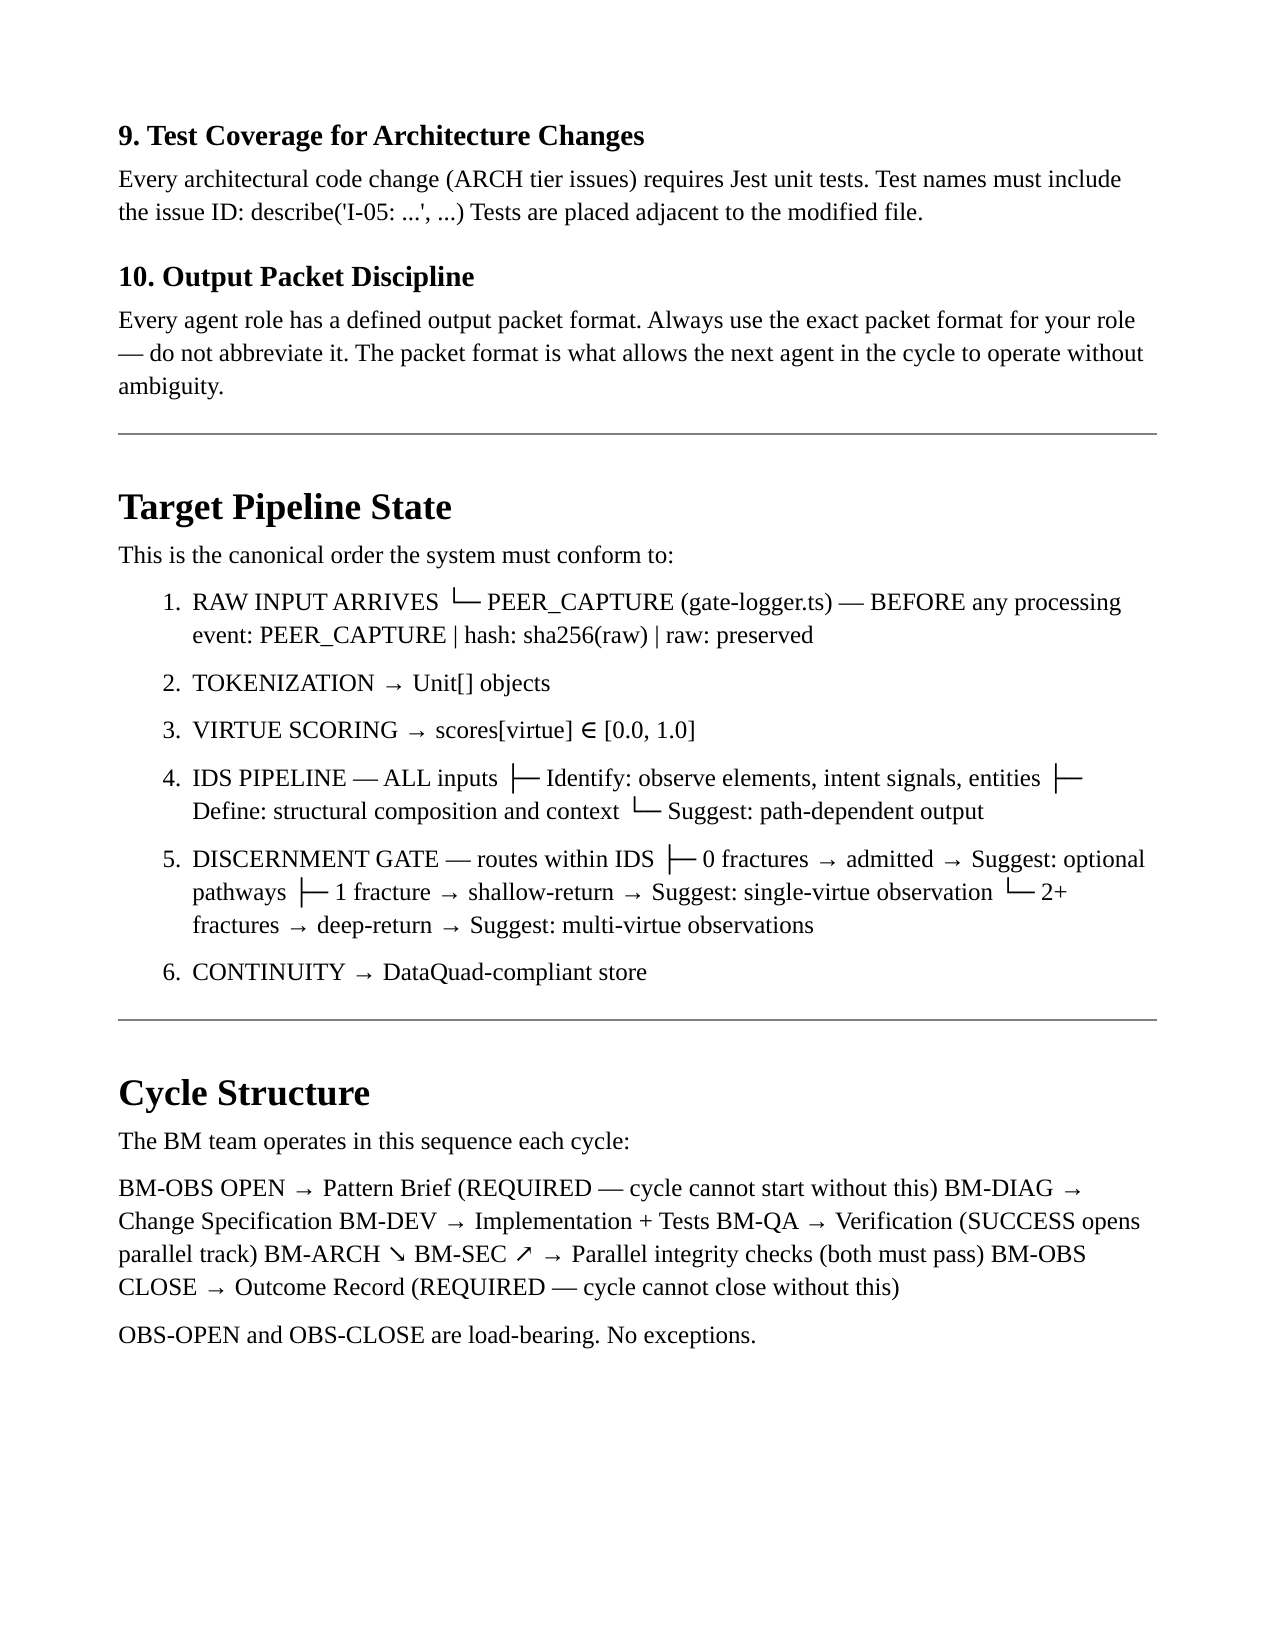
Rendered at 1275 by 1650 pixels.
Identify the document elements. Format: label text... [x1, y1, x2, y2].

list TOKENIZATION → Unit[] objects [162, 668, 1157, 697]
text BM-OBS OPEN → Pattern Brief (REQUIRED — cycle cannot start without this) BM-DIAG → Change Specification BM-DEV → Implementation + Tests BM-QA → Verification (SUCCESS opens parallel track) BM-ARCH ↘ BM-SEC ↗ → Parallel integrity checks (both must pass) BM-OBS CLOSE → Outcome Record (REQUIRED — cycle cannot close without this) [118, 1173, 1157, 1301]
list VIRTUE SCORING → scores[virtue] ∈ [0.0, 1.0] [162, 716, 1157, 744]
text Every agent role has a defined output packet format. Always use the exact packet format for your role — do not abbreviate it. The packet format is what allows the next agent in the cycle to operate without ambiguity. [118, 305, 1157, 400]
subtitle 9. Test Coverage for Architecture Changes [118, 118, 1157, 152]
text The BM team operates in this sequence each cycle: [118, 1126, 1157, 1154]
list CONTINUITY → DataQuad-compliant store [162, 957, 1157, 986]
text This is the canonical order the system must conform to: [118, 540, 1157, 568]
subtitle Cycle Structure [118, 1070, 1157, 1113]
list IDS PIPELINE — ALL inputs ├─ Identify: observe elements, intent signals, entities ├─ Define: structural composition and context └─ Suggest: path-dependent output [162, 763, 1157, 825]
list DISCERNMENT GATE — routes within IDS ├─ 0 fractures → admitted → Suggest: optional pathways ├─ 1 fracture → shallow-return → Suggest: single-virtue observation └─ 2+ fractures → deep-return → Suggest: multi-virtue observations [162, 844, 1157, 939]
text OBS-OPEN and OBS-CLOSE are load-bearing. No exceptions. [118, 1320, 1157, 1349]
text Every architectural code change (ARCH tier issues) requires Jest unit tests. Test names must include the issue ID: describe('I-05: ...', ...) Tests are placed adjacent to the modified file. [118, 164, 1157, 226]
subtitle 10. Output Packet Discipline [118, 259, 1157, 293]
subtitle Target Pipeline State [118, 484, 1157, 527]
list RAW INPUT ARRIVES └─ PEER_CAPTURE (gate-logger.ts) — BEFORE any processing event: PEER_CAPTURE | hash: sha256(raw) | raw: preserved [162, 587, 1157, 649]
